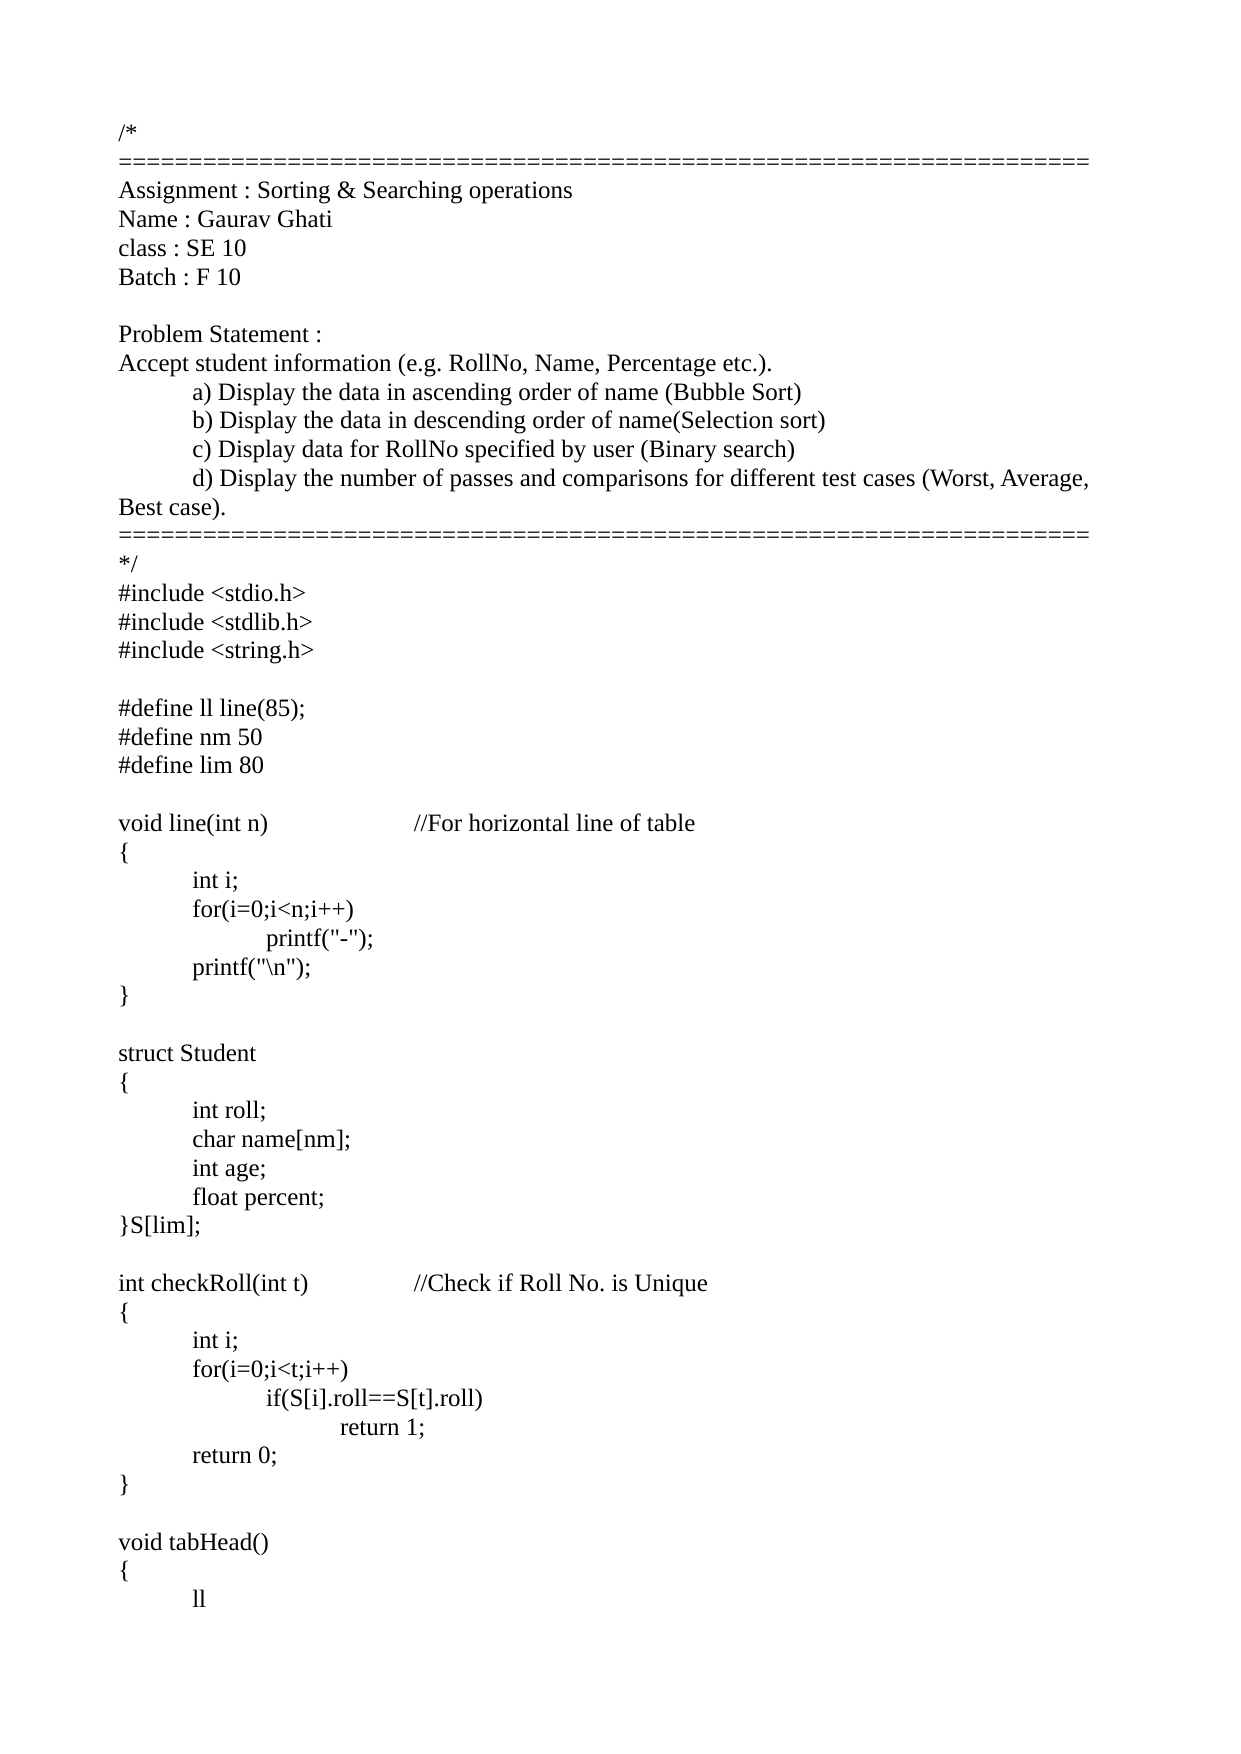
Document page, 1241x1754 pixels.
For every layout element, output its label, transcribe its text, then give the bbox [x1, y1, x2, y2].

text ll [118, 1584, 1122, 1613]
text #define lim 80 [118, 751, 1122, 779]
text #define nm 50 [118, 722, 1122, 751]
text ===================================================================== [118, 521, 1122, 549]
text struct Student [118, 1038, 1122, 1067]
text #include <string.h> [118, 636, 1122, 664]
text { [118, 1556, 1122, 1584]
text float percent; [118, 1182, 1122, 1211]
text printf("\n"); [118, 952, 1122, 981]
text return 0; [118, 1441, 1122, 1469]
text { [118, 837, 1122, 866]
text */ [118, 549, 1122, 578]
text if(S[i].roll==S[t].roll) [118, 1383, 1122, 1412]
text for(i=0;i<t;i++) [118, 1354, 1122, 1383]
text c) Display data for RollNo specified by user (Binary search) [118, 434, 1122, 463]
text d) Display the number of passes and comparisons for different test cases (Worst, Average, Best case). [118, 463, 1122, 521]
text } [118, 1469, 1122, 1498]
text Accept student information (e.g. RollNo, Name, Percentage etc.). [118, 348, 1122, 377]
text ===================================================================== [118, 147, 1122, 176]
text #define ll line(85); [118, 693, 1122, 722]
text int checkRoll(int t) //Check if Roll No. is Unique [118, 1268, 1122, 1297]
text char name[nm]; [118, 1124, 1122, 1153]
text b) Display the data in descending order of name(Selection sort) [118, 406, 1122, 434]
text Problem Statement : [118, 319, 1122, 348]
text int roll; [118, 1096, 1122, 1124]
text int age; [118, 1153, 1122, 1182]
text Assignment : Sorting & Searching operations [118, 176, 1122, 204]
text Name : Gaurav Ghati [118, 204, 1122, 233]
text } [118, 981, 1122, 1009]
text { [118, 1297, 1122, 1326]
text /* [118, 118, 1122, 147]
text class : SE 10 [118, 233, 1122, 262]
text void line(int n) //For horizontal line of table [118, 808, 1122, 837]
text #include <stdlib.h> [118, 607, 1122, 636]
text printf("-"); [118, 923, 1122, 952]
text { [118, 1067, 1122, 1096]
text int i; [118, 866, 1122, 894]
text int i; [118, 1326, 1122, 1354]
text }S[lim]; [118, 1211, 1122, 1239]
text Batch : F 10 [118, 262, 1122, 291]
text a) Display the data in ascending order of name (Bubble Sort) [118, 377, 1122, 406]
text #include <stdio.h> [118, 578, 1122, 607]
text void tabHead() [118, 1527, 1122, 1556]
text return 1; [118, 1412, 1122, 1441]
text for(i=0;i<n;i++) [118, 894, 1122, 923]
